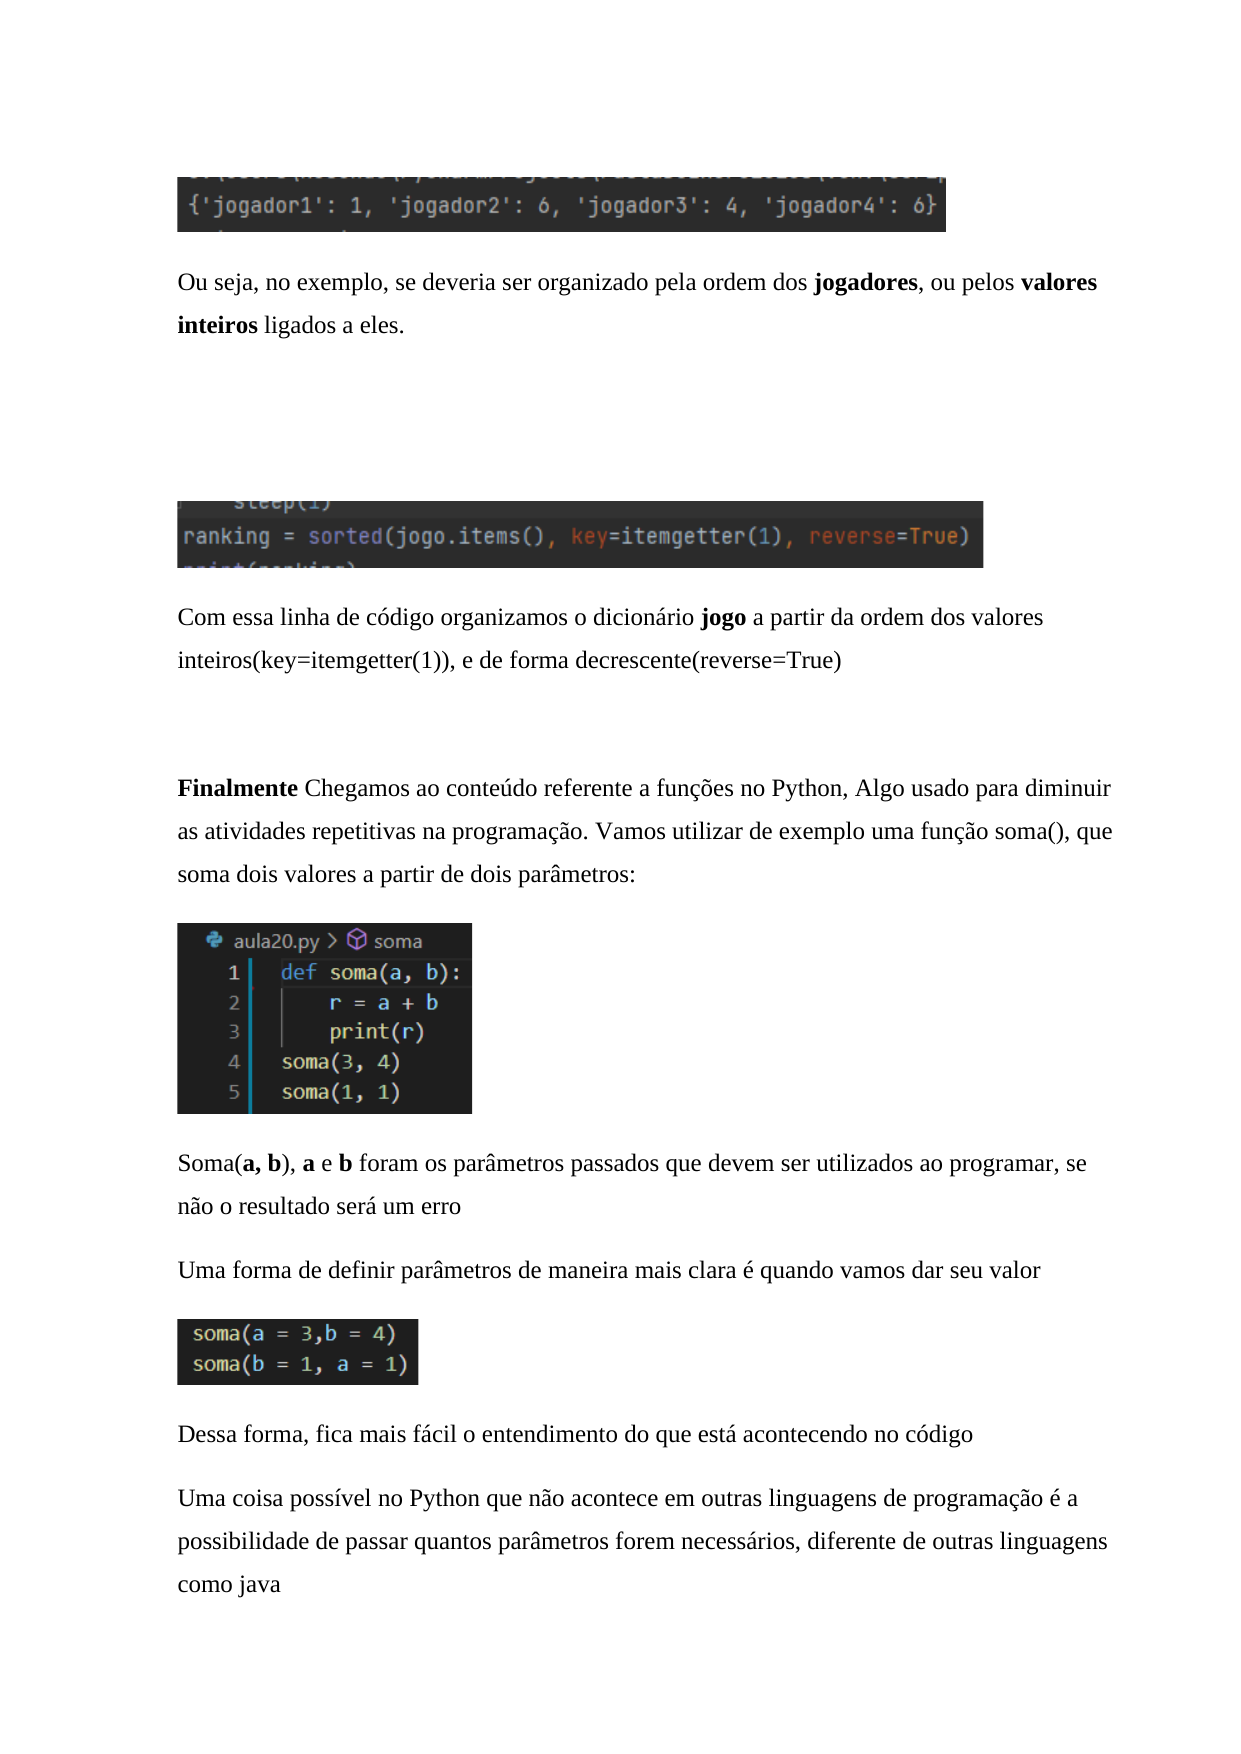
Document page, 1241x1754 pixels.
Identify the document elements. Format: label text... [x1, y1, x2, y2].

text Finalmente Chegamos ao conteúdo referente a funções no Python, Algo usado para diminuir as atividades repetitivas na programação. Vamos utilizar de exemplo uma função soma(), que soma dois valores a partir de dois parâmetros: [177, 773, 1122, 888]
picture [177, 177, 946, 232]
text Soma(a, b), a e b foram os parâmetros passados que devem ser utilizados ao programar, se não o resultado será um erro [177, 1148, 1122, 1220]
picture [177, 1319, 419, 1385]
picture [177, 501, 984, 568]
picture [177, 923, 473, 1114]
text Uma forma de definir parâmetros de maneira mais clara é quando vamos dar seu valor [177, 1255, 1122, 1284]
text Dessa forma, fica mais fácil o entendimento do que está acontecendo no código [177, 1419, 1122, 1448]
text Uma coisa possível no Python que não acontece em outras linguagens de programação é a possibilidade de passar quantos parâmetros forem necessários, diferente de outras linguagens como java [177, 1483, 1122, 1598]
text Ou seja, no exemplo, se deveria ser organizado pela ordem dos jogadores, ou pelos valores inteiros ligados a eles. [177, 267, 1122, 338]
text Com essa linha de código organizamos o dicionário jogo a partir da ordem dos valores inteiros(key=itemgetter(1)), e de forma decrescente(reverse=True) [177, 602, 1122, 674]
